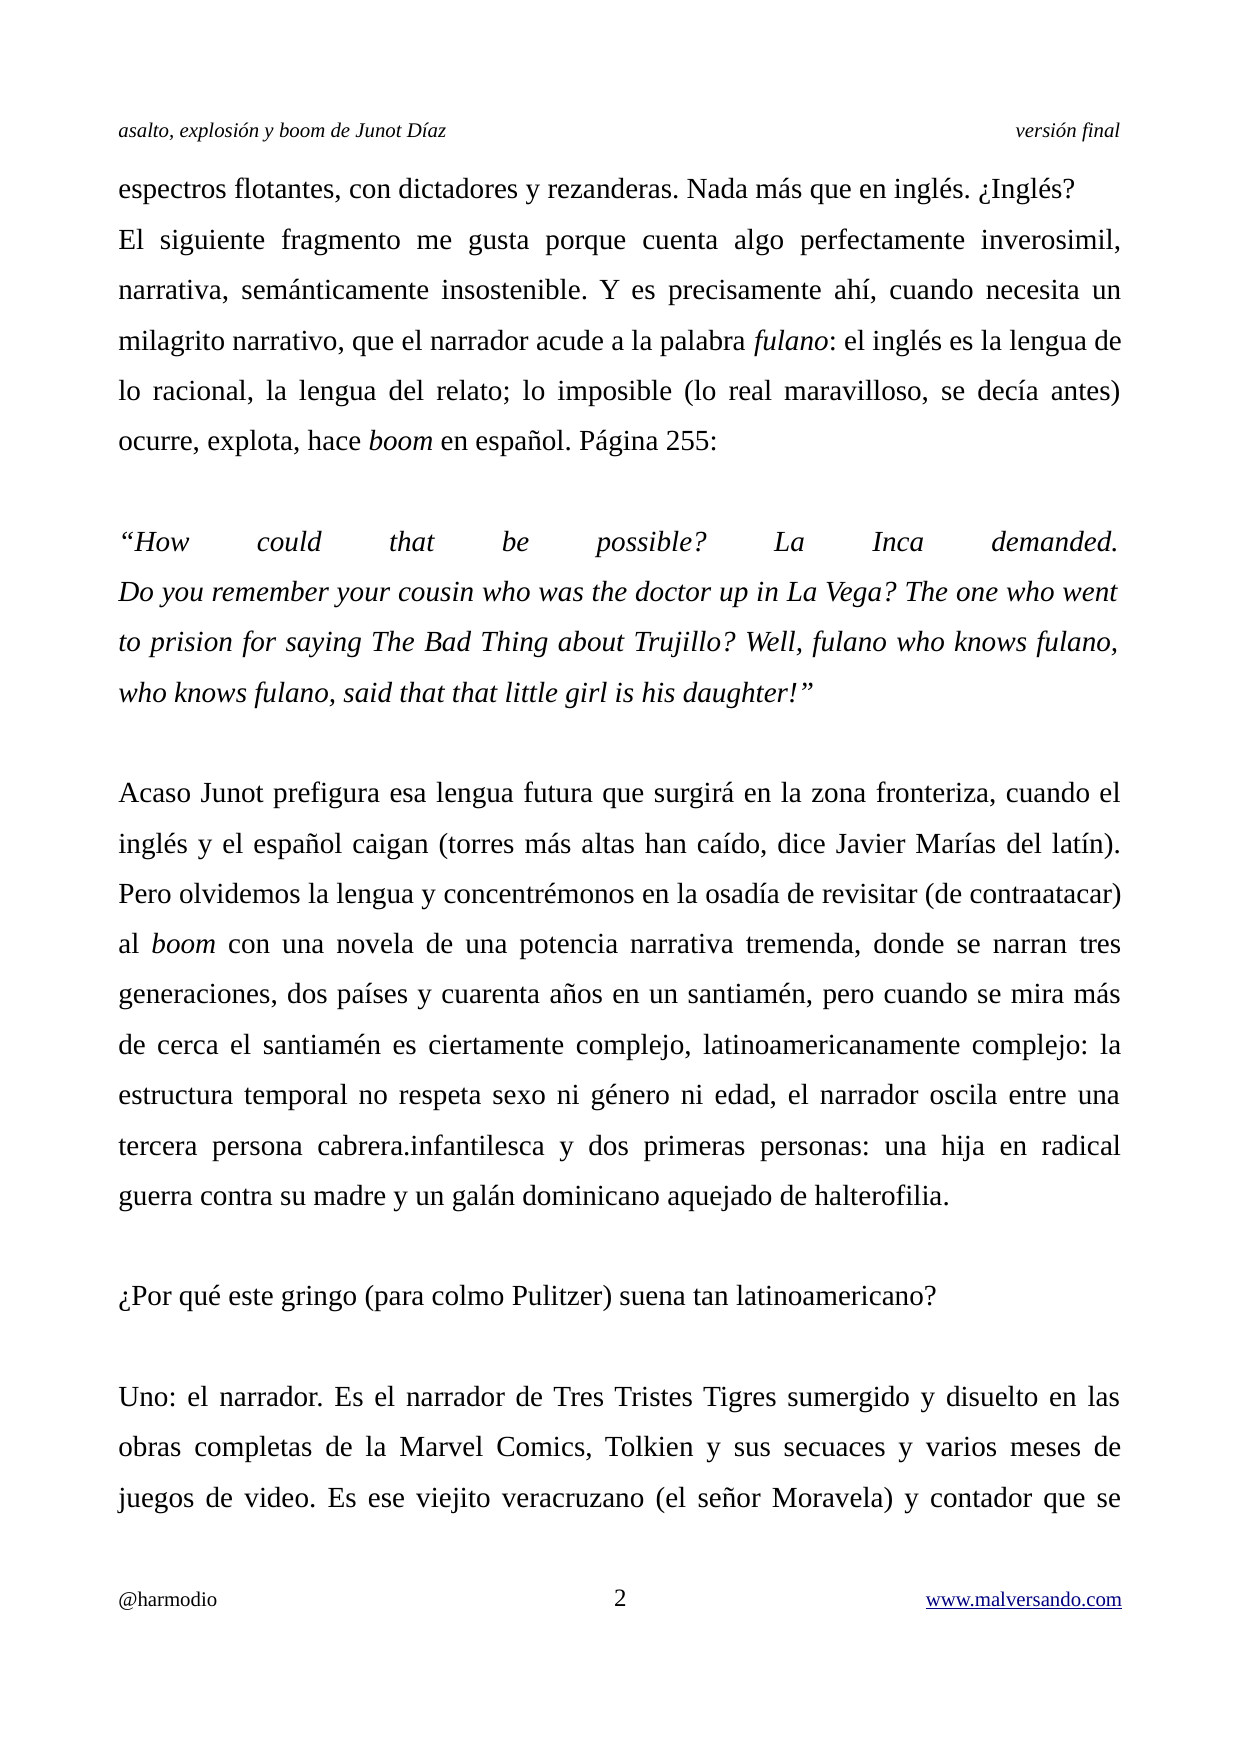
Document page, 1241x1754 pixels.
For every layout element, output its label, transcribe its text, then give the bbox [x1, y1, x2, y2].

text espectros flotantes, con dictadores y rezanderas. Nada más que en inglés. ¿Inglés? [118, 172, 1122, 205]
text ¿Por qué este gringo (para colmo Pulitzer) suena tan latinoamericano? [118, 1278, 1122, 1312]
text Uno: el narrador. Es el narrador de Tres Tristes Tigres sumergido y disuelto en las obras completas de la Marvel Comics, Tolkien y sus secuaces y varios meses de juegos de video. Es ese viejito veracruzano (el señor Moravela) y contador que se [118, 1379, 1122, 1513]
text El siguiente fragmento me gusta porque cuenta algo perfectamente inverosimil, narrativa, semánticamente insostenible. Y es precisamente ahí, cuando necesita un milagrito narrativo, que el narrador acude a la palabra fulano: el inglés es la lengua de lo racional, la lengua del relato; lo imposible (lo real maravilloso, se decía antes) ocurre, explota, hace boom en español. Página 255: [118, 222, 1122, 457]
text Acaso Junot prefigura esa lengua futura que surgirá en la zona fronteriza, cuando el inglés y el español caigan (torres más altas han caído, dice Javier Marías del latín). Pero olvidemos la lengua y concentrémonos en la osadía de revisitar (de contraatacar) al boom con una novela de una potencia narrativa tremenda, donde se narran tres generaciones, dos países y cuarenta años en un santiamén, pero cuando se mira más de cerca el santiamén es ciertamente complejo, latinoamericanamente complejo: la estructura temporal no respeta sexo ni género ni edad, el narrador oscila entre una tercera persona cabrera.infantilesca y dos primeras personas: una hija en radical guerra contra su madre y un galán dominicano aquejado de halterofilia. [118, 775, 1122, 1211]
text “How could that be possible? La Inca demanded. Do you remember your cousin who was the doctor up in La Vega? The one who went to prision for saying The Bad Thing about Trujillo? Well, fulano who knows fulano, who knows fulano, said that that little girl is his daughter!” [118, 524, 1122, 708]
